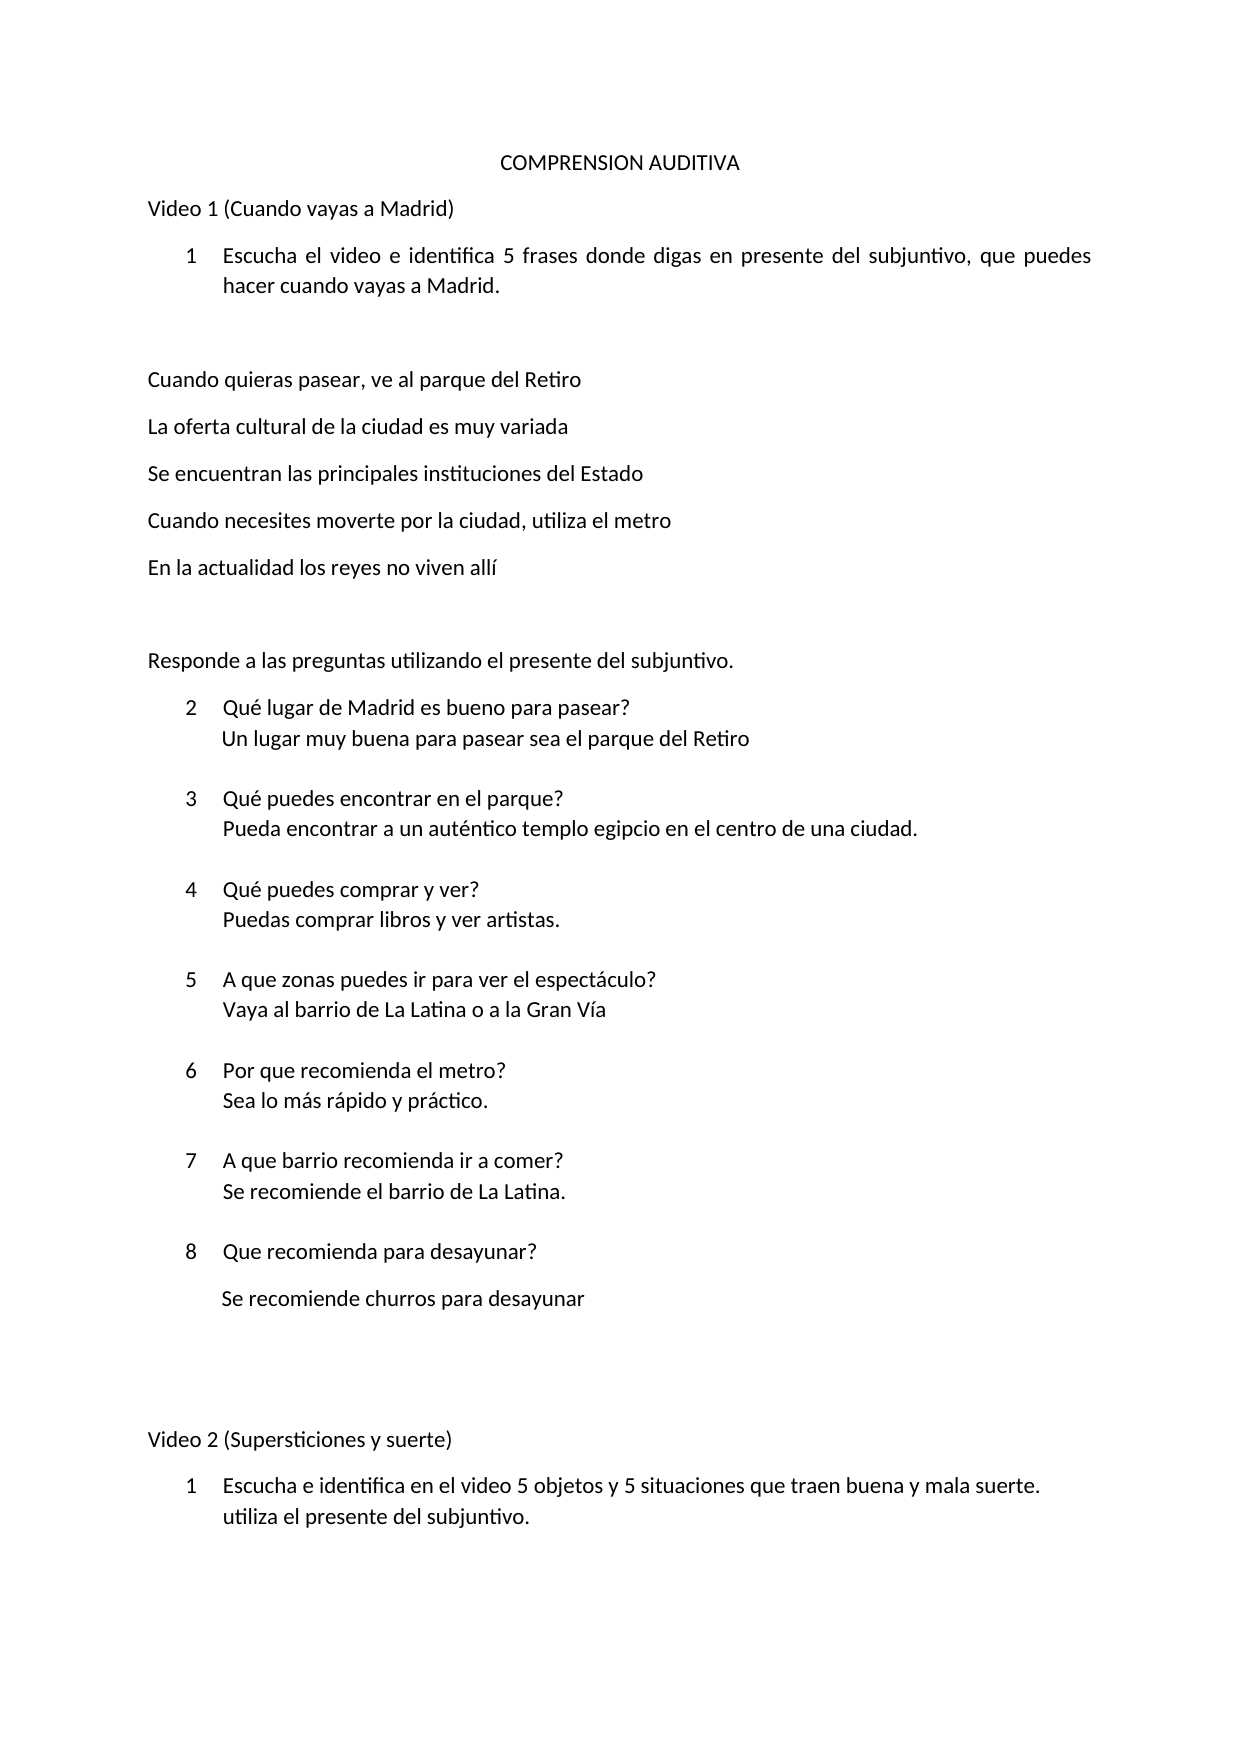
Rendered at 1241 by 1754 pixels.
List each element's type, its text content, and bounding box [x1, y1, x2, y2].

list Por que recomienda el metro? [185, 1056, 1093, 1084]
text Video 1 (Cuando vayas a Madrid) [148, 194, 1093, 222]
text Se recomiende churros para desayunar [148, 1284, 1093, 1312]
text Cuando necesites moverte por la ciudad, utiliza el metro [148, 506, 1093, 534]
text La oferta cultural de la ciudad es muy variada [148, 412, 1093, 440]
list Qué puedes comprar y ver? [185, 875, 1093, 903]
list A que barrio recomienda ir a comer? [185, 1147, 1093, 1174]
list A que zonas puedes ir para ver el espectáculo? [185, 965, 1093, 993]
list Sea lo más rápido y práctico. [223, 1086, 1093, 1114]
text En la actualidad los reyes no viven allí [148, 553, 1093, 581]
list Qué puedes encontrar en el parque? [185, 784, 1093, 812]
text COMPRENSION AUDITIVA [148, 148, 1093, 176]
text Se encuentran las principales instituciones del Estado [148, 459, 1093, 487]
text Responde a las preguntas utilizando el presente del subjuntivo. [148, 647, 1093, 674]
list Pueda encontrar a un auténtico templo egipcio en el centro de una ciudad. [223, 814, 1093, 842]
text Cuando quieras pasear, ve al parque del Retiro [148, 365, 1093, 393]
list utiliza el presente del subjuntivo. [223, 1502, 1093, 1530]
list Puedas comprar libros y ver artistas. [223, 905, 1093, 933]
list Un lugar muy buena para pasear sea el parque del Retiro [148, 724, 1093, 752]
list Escucha e identifica en el video 5 objetos y 5 situaciones que traen buena y mala suerte. [185, 1472, 1093, 1499]
list Escucha el video e identifica 5 frases donde digas en presente del subjuntivo, que puedes hacer cuando vayas a Madrid. [185, 241, 1093, 299]
list Vaya al barrio de La Latina o a la Gran Vía [223, 996, 1093, 1023]
list Se recomiende el barrio de La Latina. [223, 1177, 1093, 1205]
list Qué lugar de Madrid es bueno para pasear? [185, 693, 1093, 721]
text Video 2 (Supersticiones y suerte) [148, 1425, 1093, 1453]
list Que recomienda para desayunar? [185, 1237, 1093, 1265]
